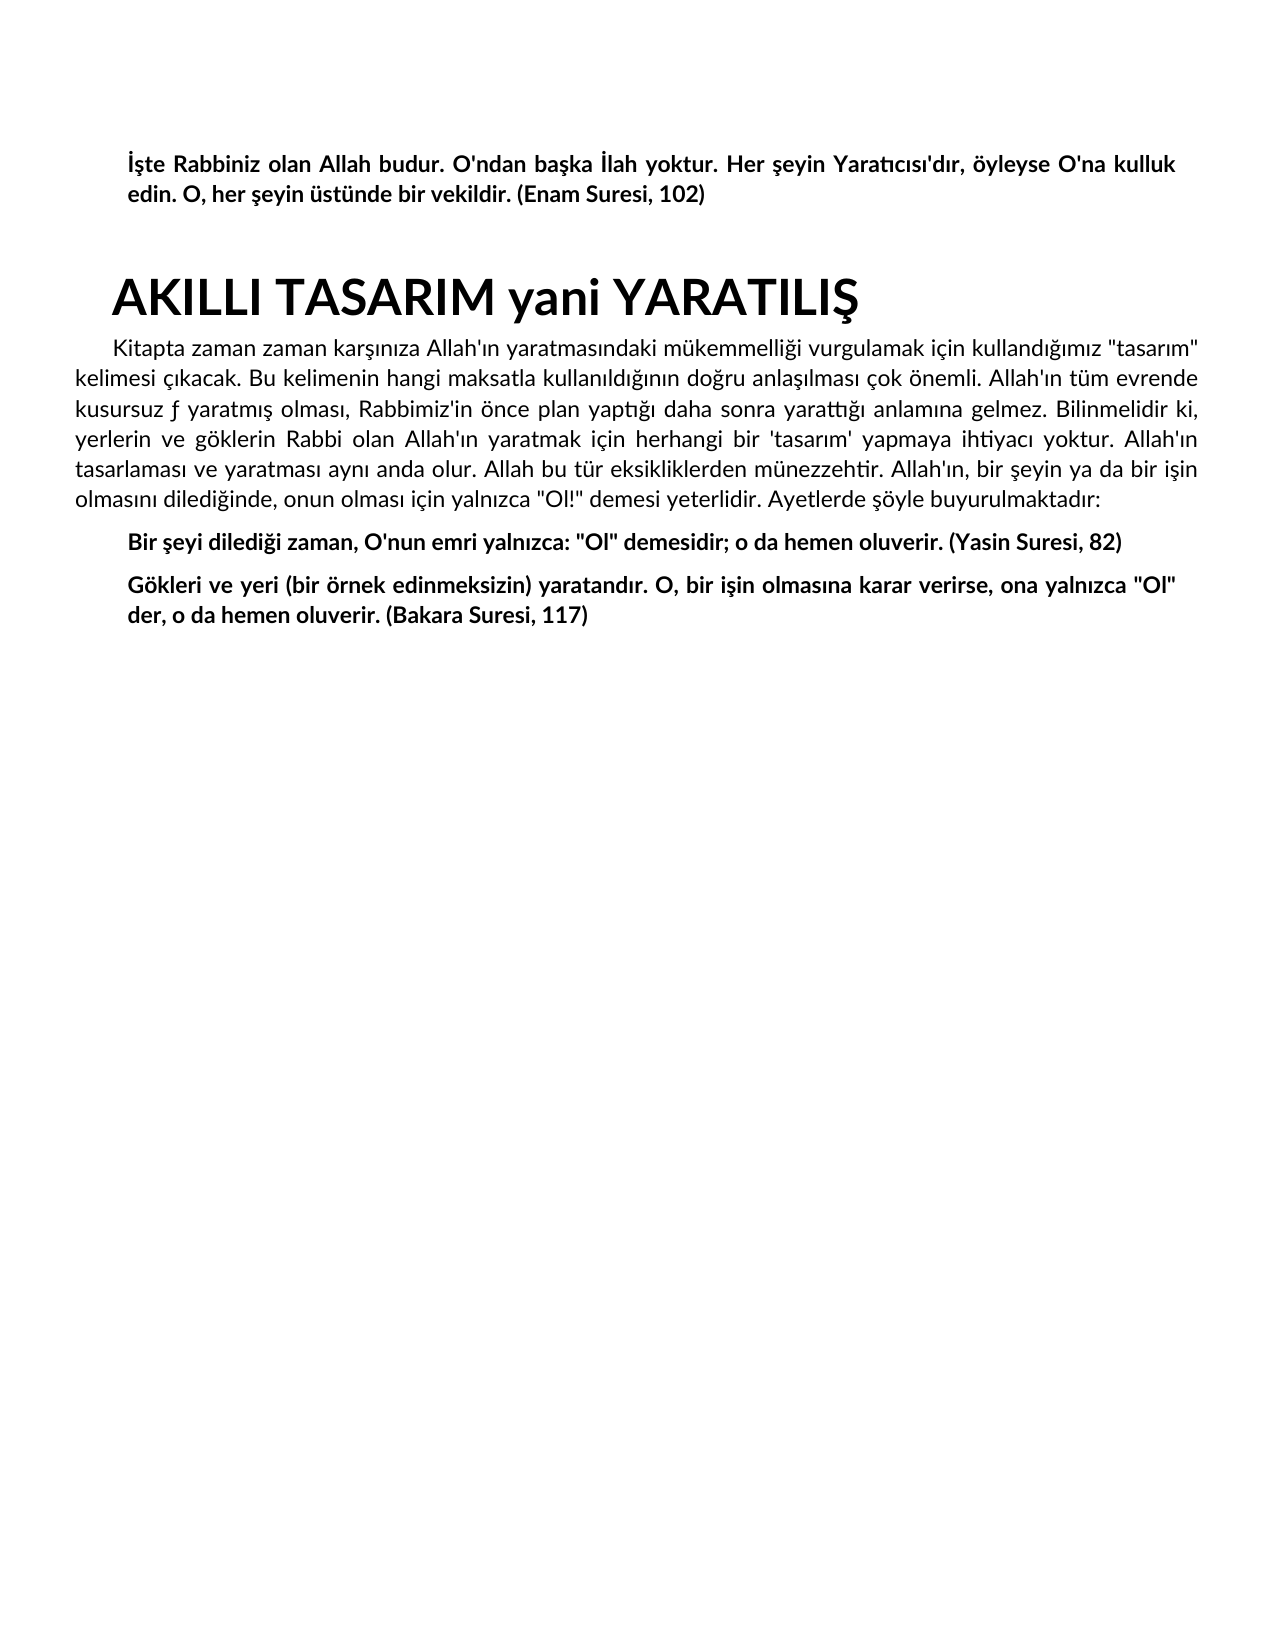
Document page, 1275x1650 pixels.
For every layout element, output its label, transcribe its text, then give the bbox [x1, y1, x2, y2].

text Kitapta zaman zaman karşınıza Allah'ın yaratmasındaki mükemmelliği vurgulamak için kullandığımız "tasarım" kelimesi çıkacak. Bu kelimenin hangi maksatla kullanıldığının doğru anlaşılması çok önemli. Allah'ın tüm evrende kusursuz ƒ yaratmış olması, Rabbimiz'in önce plan yaptığı daha sonra yarattığı anlamına gelmez. Bilinmelidir ki, yerlerin ve göklerin Rabbi olan Allah'ın yaratmak için herhangi bir 'tasarım' yapmaya ihtiyacı yoktur. Allah'ın tasarlaması ve yaratması aynı anda olur. Allah bu tür eksikliklerden münezzehtir. Allah'ın, bir şeyin ya da bir işin olmasını dilediğinde, onun olması için yalnızca "Ol!" demesi yeterlidir. Ayetlerde şöyle buyurulmaktadır: [75, 334, 1200, 512]
subtitle AKILLI TASARIM yani YARATILIŞ [112, 266, 1200, 326]
text İşte Rabbiniz olan Allah budur. O'ndan başka İlah yoktur. Her şeyin Yaratıcısı'dır, öyleyse O'na kulluk edin. O, her şeyin üstünde bir vekildir. (Enam Suresi, 102) [127, 150, 1177, 208]
text Gökleri ve yeri (bir örnek edinmeksizin) yaratandır. O, bir işin olmasına karar verirse, ona yalnızca "Ol" der, o da hemen oluverir. (Bakara Suresi, 117) [127, 570, 1177, 628]
text Bir şeyi dilediği zaman, O'nun emri yalnızca: "Ol" demesidir; o da hemen oluverir. (Yasin Suresi, 82) [127, 528, 1177, 555]
